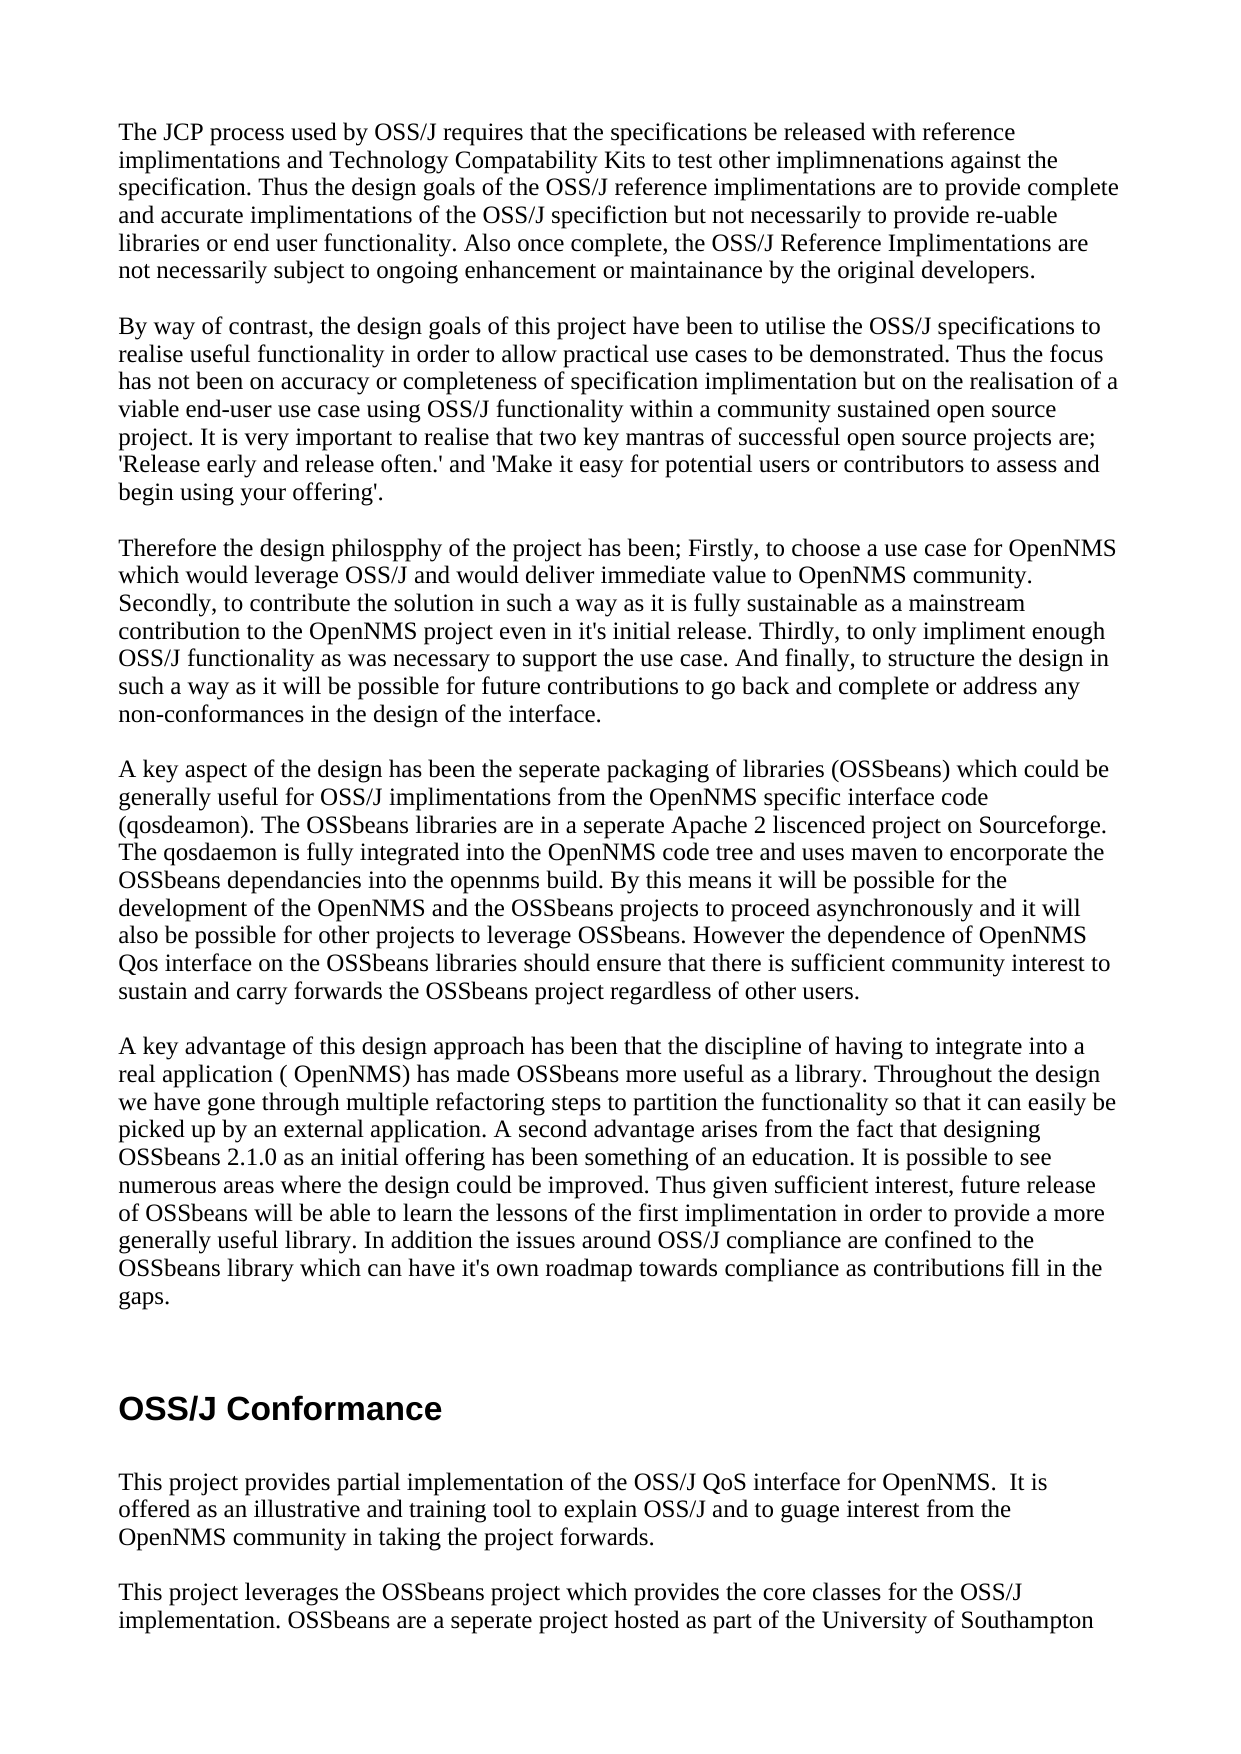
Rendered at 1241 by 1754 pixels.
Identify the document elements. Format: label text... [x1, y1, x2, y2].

subtitle OSS/J Conformance [118, 1390, 1122, 1427]
text By way of contrast, the design goals of this project have been to utilise the OSS/J specifications to realise useful functionality in order to allow practical use cases to be demonstrated. Thus the focus has not been on accuracy or completeness of specification implimentation but on the realisation of a viable end-user use case using OSS/J functionality within a community sustained open source project. It is very important to realise that two key mantras of successful open source projects are; 'Release early and release often.' and 'Make it easy for potential users or contributors to assess and begin using your offering'. [118, 312, 1122, 506]
text A key aspect of the design has been the seperate packaging of libraries (OSSbeans) which could be generally useful for OSS/J implimentations from the OpenNMS specific interface code (qosdeamon). The OSSbeans libraries are in a seperate Apache 2 liscenced project on Sourceforge. The qosdaemon is fully integrated into the OpenNMS code tree and uses maven to encorporate the OSSbeans dependancies into the opennms build. By this means it will be possible for the development of the OpenNMS and the OSSbeans projects to proceed asynchronously and it will also be possible for other projects to leverage OSSbeans. However the dependence of OpenNMS Qos interface on the OSSbeans libraries should ensure that there is sufficient community interest to sustain and carry forwards the OSSbeans project regardless of other users. [118, 755, 1122, 1005]
text This project provides partial implementation of the OSS/J QoS interface for OpenNMS. It is offered as an illustrative and training tool to explain OSS/J and to guage interest from the OpenNMS community in taking the project forwards. [118, 1468, 1122, 1551]
text Therefore the design philospphy of the project has been; Firstly, to choose a use case for OpenNMS which would leverage OSS/J and would deliver immediate value to OpenNMS community. Secondly, to contribute the solution in such a way as it is fully sustainable as a mainstream contribution to the OpenNMS project even in it's initial release. Thirdly, to only impliment enough OSS/J functionality as was necessary to support the use case. And finally, to structure the design in such a way as it will be possible for future contributions to go back and complete or address any non-conformances in the design of the interface. [118, 534, 1122, 728]
text The JCP process used by OSS/J requires that the specifications be released with reference implimentations and Technology Compatability Kits to test other implimnenations against the specification. Thus the design goals of the OSS/J reference implimentations are to provide complete and accurate implimentations of the OSS/J specifiction but not necessarily to provide re-uable libraries or end user functionality. Also once complete, the OSS/J Reference Implimentations are not necessarily subject to ongoing enhancement or maintainance by the original developers. [118, 118, 1122, 284]
text This project leverages the OSSbeans project which provides the core classes for the OSS/J implementation. OSSbeans are a seperate project hosted as part of the University of Southampton [118, 1578, 1122, 1634]
text A key advantage of this design approach has been that the discipline of having to integrate into a real application ( OpenNMS) has made OSSbeans more useful as a library. Throughout the design we have gone through multiple refactoring steps to partition the functionality so that it can easily be picked up by an external application. A second advantage arises from the fact that designing OSSbeans 2.1.0 as an initial offering has been something of an education. It is possible to see numerous areas where the design could be improved. Thus given sufficient interest, future release of OSSbeans will be able to learn the lessons of the first implimentation in order to provide a more generally useful library. In addition the issues around OSS/J compliance are confined to the OSSbeans library which can have it's own roadmap towards compliance as contributions fill in the gaps. [118, 1032, 1122, 1309]
